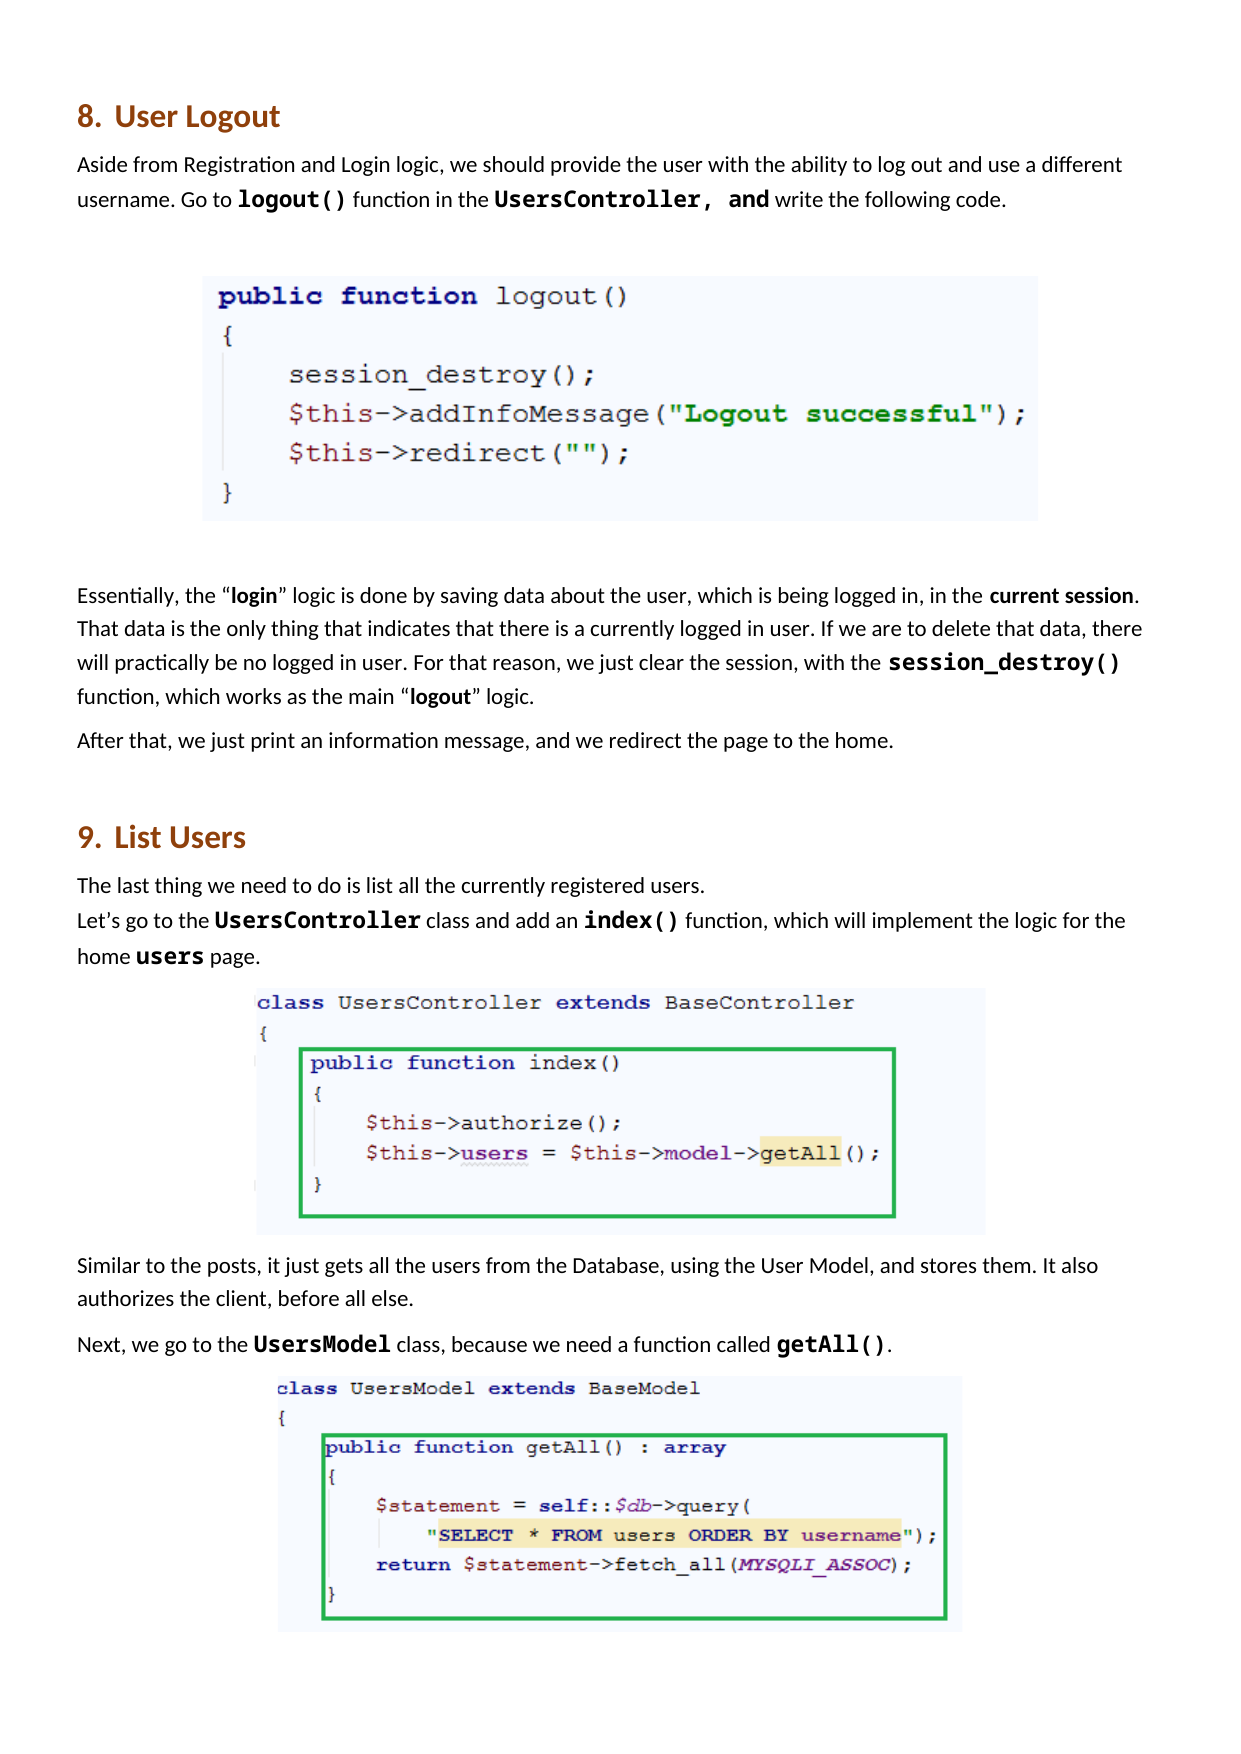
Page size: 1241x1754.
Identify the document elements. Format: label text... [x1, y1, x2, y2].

text Essentially, the “login” logic is done by saving data about the user, which is being logged in, in the current session. That data is the only thing that indicates that there is a currently logged in user. If we are to delete that data, there will practically be no logged in user. For that reason, we just clear the session, with the session_destroy() function, which works as the main “logout” logic. [77, 581, 1163, 710]
text Next, we go to the UsersModel class, because we need a function called getAll(). [77, 1328, 1163, 1360]
picture [277, 1376, 963, 1632]
text Similar to the posts, it just gets all the users from the Database, using the User Model, and stores them. It also authorizes the client, before all else. [77, 1252, 1163, 1312]
text After that, we just print an information message, and we redirect the page to the home. [77, 726, 1163, 754]
text Aside from Registration and Login logic, we should provide the user with the ability to log out and use a different username. Go to logout() function in the UsersController, and write the following code. [77, 151, 1163, 214]
text The last thing we need to do is list all the currently registered users. Let’s go to the UsersController class and add an index() function, which will implement the logic for the home users page. [77, 871, 1163, 971]
subtitle User Logout [77, 95, 1163, 136]
picture [202, 276, 1039, 521]
picture [254, 988, 986, 1235]
subtitle List Users [77, 816, 1163, 857]
